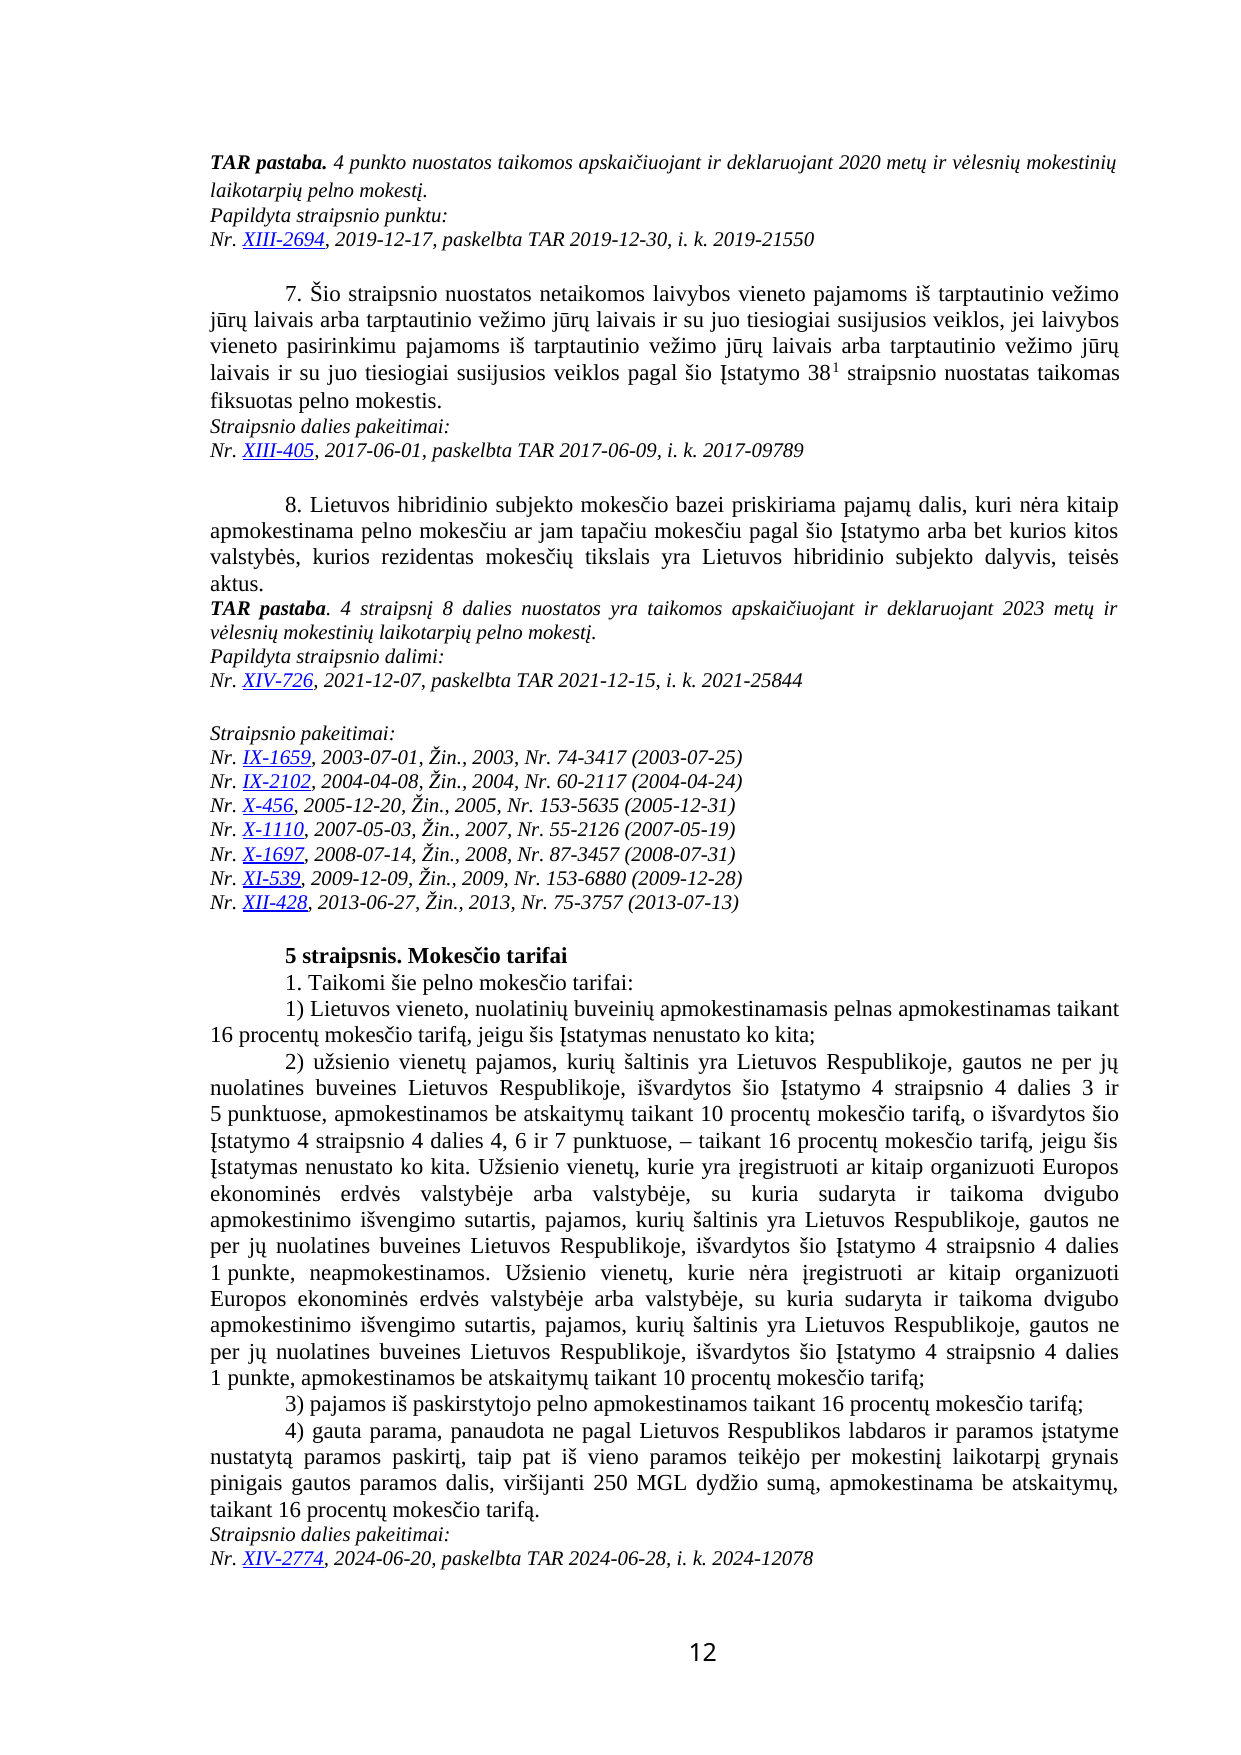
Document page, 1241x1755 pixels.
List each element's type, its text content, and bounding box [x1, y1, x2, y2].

text 3) pajamos iš paskirstytojo pelno apmokestinamos taikant 16 procentų mokesčio tarifą; [210, 1390, 1120, 1417]
text Straipsnio dalies pakeitimai: [210, 1522, 1120, 1546]
text 5 straipsnis. Mokesčio tarifai [210, 942, 1120, 969]
text TAR pastaba. 4 punkto nuostatos taikomos apskaičiuojant ir deklaruojant 2020 metų ir vėlesnių mokestinių laikotarpių pelno mokestį. [210, 150, 1120, 203]
text 1. Taikomi šie pelno mokesčio tarifai: [210, 969, 1120, 995]
text Straipsnio pakeitimai: [210, 721, 1120, 745]
text Nr. XIV-2774, 2024-06-20, paskelbta TAR 2024-06-28, i. k. 2024-12078 [210, 1546, 1120, 1570]
text Nr. IX-2102, 2004-04-08, Žin., 2004, Nr. 60-2117 (2004-04-24) [210, 769, 1120, 793]
text Nr. XIII-405, 2017-06-01, paskelbta TAR 2017-06-09, i. k. 2017-09789 [210, 438, 1120, 462]
text Nr. XI-539, 2009-12-09, Žin., 2009, Nr. 153-6880 (2009-12-28) [210, 866, 1120, 889]
text Nr. X-1697, 2008-07-14, Žin., 2008, Nr. 87-3457 (2008-07-31) [210, 841, 1120, 866]
text 4) gauta parama, panaudota ne pagal Lietuvos Respublikos labdaros ir paramos įstatyme nustatytą paramos paskirtį, taip pat iš vieno paramos teikėjo per mokestinį laikotarpį grynais pinigais gautos paramos dalis, viršijanti 250 MGL dydžio sumą, apmokestinama be atskaitymų, taikant 16 procentų mokesčio tarifą. [210, 1417, 1120, 1522]
text Nr. IX-1659, 2003-07-01, Žin., 2003, Nr. 74-3417 (2003-07-25) [210, 745, 1120, 769]
text 1) Lietuvos vieneto, nuolatinių buveinių apmokestinamasis pelnas apmokestinamas taikant 16 procentų mokesčio tarifą, jeigu šis Įstatymas nenustato ko kita; [210, 995, 1120, 1048]
text Nr. X-456, 2005-12-20, Žin., 2005, Nr. 153-5635 (2005-12-31) [210, 793, 1120, 817]
text Nr. XIII-2694, 2019-12-17, paskelbta TAR 2019-12-30, i. k. 2019-21550 [210, 227, 1120, 251]
text Nr. X-1110, 2007-05-03, Žin., 2007, Nr. 55-2126 (2007-05-19) [210, 817, 1120, 841]
text Papildyta straipsnio dalimi: [210, 644, 1120, 668]
text TAR pastaba. 4 straipsnį 8 dalies nuostatos yra taikomos apskaičiuojant ir deklaruojant 2023 metų ir vėlesnių mokestinių laikotarpių pelno mokestį. [210, 596, 1120, 644]
text 2) užsienio vienetų pajamos, kurių šaltinis yra Lietuvos Respublikoje, gautos ne per jų nuolatines buveines Lietuvos Respublikoje, išvardytos šio Įstatymo 4 straipsnio 4 dalies 3 ir 5 punktuose, apmokestinamos be atskaitymų taikant 10 procentų mokesčio tarifą, o išvardytos šio Įstatymo 4 straipsnio 4 dalies 4, 6 ir 7 punktuose, – taikant 16 procentų mokesčio tarifą, jeigu šis Įstatymas nenustato ko kita. Užsienio vienetų, kurie yra įregistruoti ar kitaip organizuoti Europos ekonominės erdvės valstybėje arba valstybėje, su kuria sudaryta ir taikoma dvigubo apmokestinimo išvengimo sutartis, pajamos, kurių šaltinis yra Lietuvos Respublikoje, gautos ne per jų nuolatines buveines Lietuvos Respublikoje, išvardytos šio Įstatymo 4 straipsnio 4 dalies 1 punkte, neapmokestinamos. Užsienio vienetų, kurie nėra įregistruoti ar kitaip organizuoti Europos ekonominės erdvės valstybėje arba valstybėje, su kuria sudaryta ir taikoma dvigubo apmokestinimo išvengimo sutartis, pajamos, kurių šaltinis yra Lietuvos Respublikoje, gautos ne per jų nuolatines buveines Lietuvos Respublikoje, išvardytos šio Įstatymo 4 straipsnio 4 dalies 1 punkte, apmokestinamos be atskaitymų taikant 10 procentų mokesčio tarifą; [210, 1048, 1120, 1390]
text Straipsnio dalies pakeitimai: [210, 414, 1120, 438]
text Nr. XIV-726, 2021-12-07, paskelbta TAR 2021-12-15, i. k. 2021-25844 [210, 668, 1120, 692]
text Nr. XII-428, 2013-06-27, Žin., 2013, Nr. 75-3757 (2013-07-13) [210, 889, 1120, 914]
text 8. Lietuvos hibridinio subjekto mokesčio bazei priskiriama pajamų dalis, kuri nėra kitaip apmokestinama pelno mokesčiu ar jam tapačiu mokesčiu pagal šio Įstatymo arba bet kurios kitos valstybės, kurios rezidentas mokesčių tikslais yra Lietuvos hibridinio subjekto dalyvis, teisės aktus. [210, 491, 1120, 596]
text Papildyta straipsnio punktu: [210, 203, 1120, 227]
text 7. Šio straipsnio nuostatos netaikomos laivybos vieneto pajamoms iš tarptautinio vežimo jūrų laivais arba tarptautinio vežimo jūrų laivais ir su juo tiesiogiai susijusios veiklos, jei laivybos vieneto pasirinkimu pajamoms iš tarptautinio vežimo jūrų laivais arba tarptautinio vežimo jūrų laivais ir su juo tiesiogiai susijusios veiklos pagal šio Įstatymo 381 straipsnio nuostatas taikomas fiksuotas pelno mokestis. [210, 280, 1120, 414]
